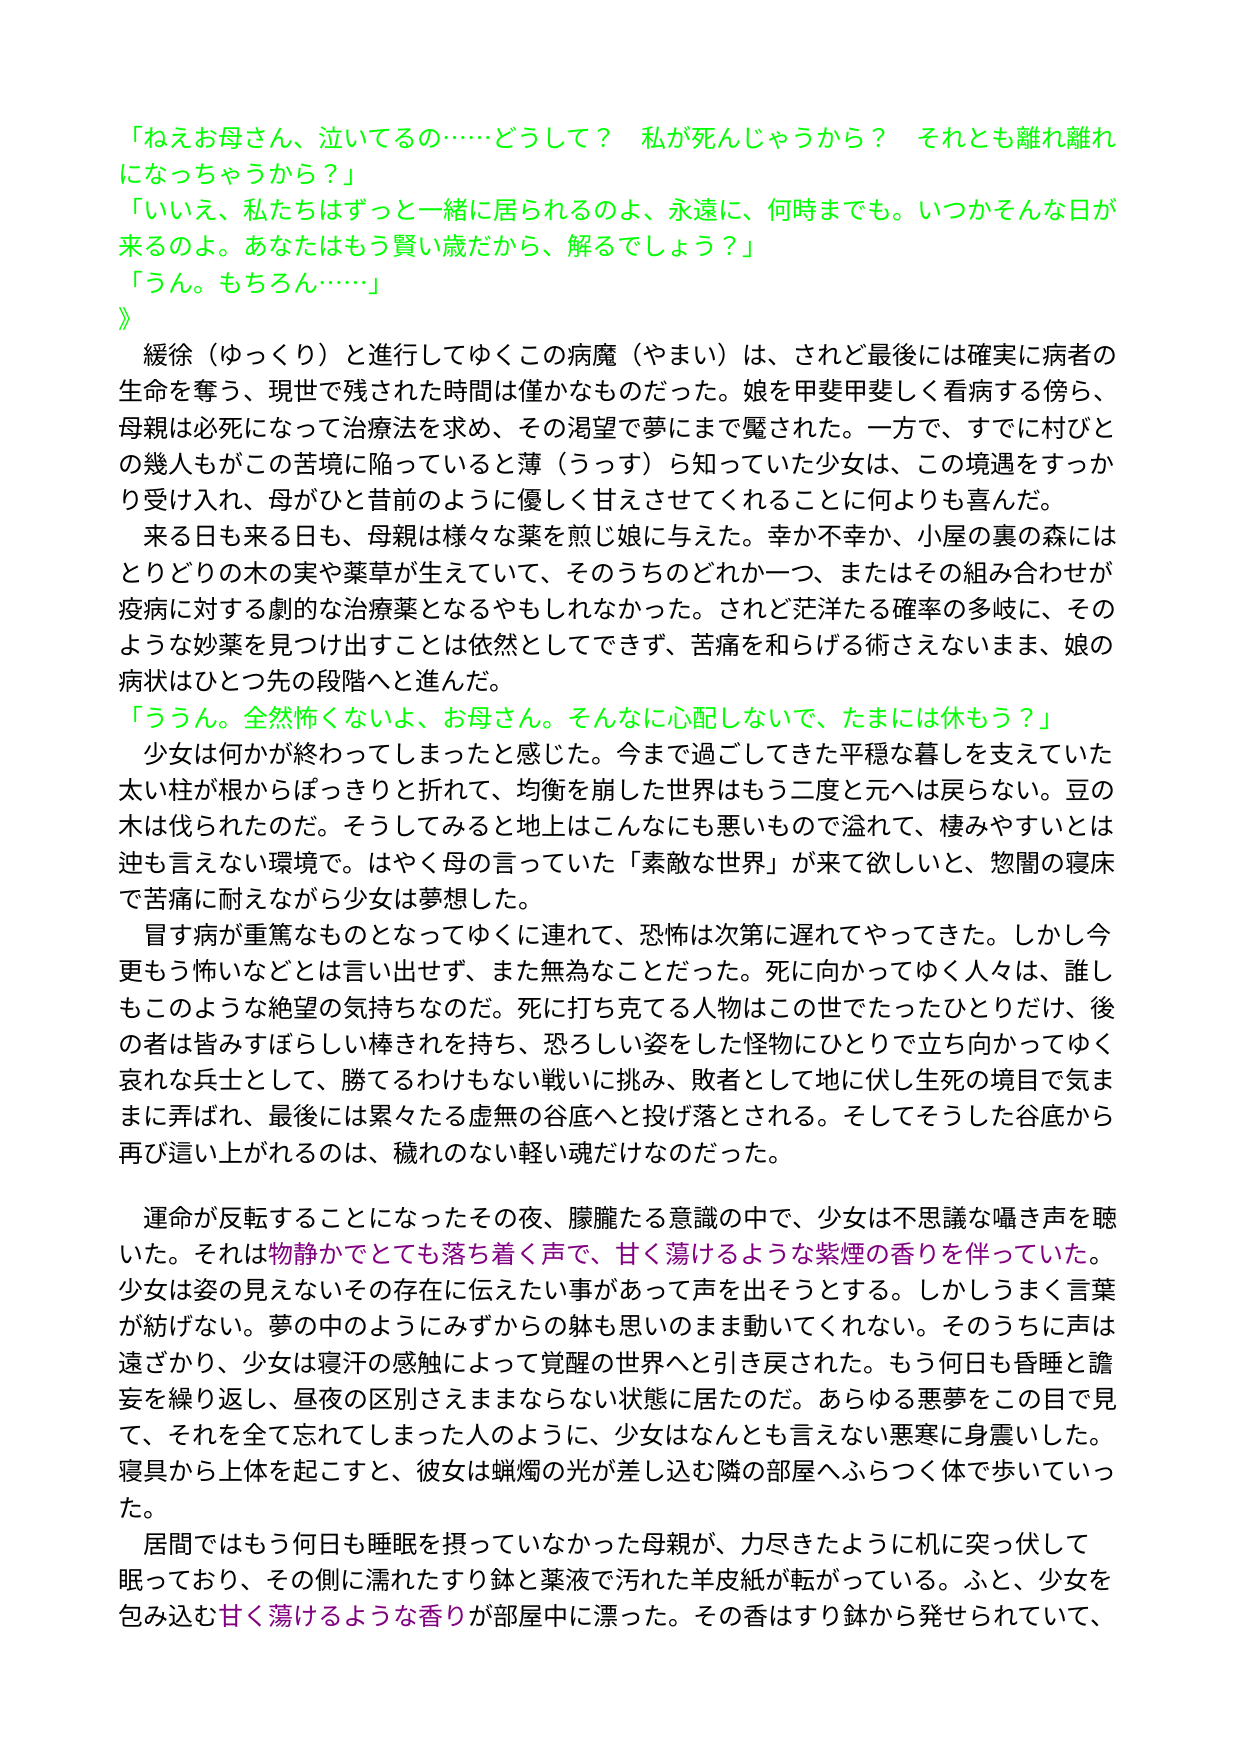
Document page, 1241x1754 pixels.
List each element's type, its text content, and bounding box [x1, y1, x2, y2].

text 「いいえ、私たちはずっと一緒に居られるのよ、永遠に、何時までも。いつかそんな日が来るのよ。あなたはもう賢い歳だから、解るでしょう？」 [118, 191, 1122, 263]
text 「ううん。全然怖くないよ、お母さん。そんなに心配しないで、たまには休もう？」 [118, 698, 1122, 734]
text 少女は何かが終わってしまったと感じた。今まで過ごしてきた平穏な暮しを支えていた太い柱が根からぽっきりと折れて、均衡を崩した世界はもう二度と元へは戻らない。豆の木は伐られたのだ。そうしてみると地上はこんなにも悪いもので溢れて、棲みやすいとは迚も言えない環境で。はやく母の言っていた「素敵な世界」が来て欲しいと、惣闇の寝床で苦痛に耐えながら少女は夢想した。 [118, 734, 1122, 916]
text 「ねえお母さん、泣いてるの……どうして？ 私が死んじゃうから？ それとも離れ離れになっちゃうから？」 [118, 118, 1122, 191]
text 運命が反転することになったその夜、朦朧たる意識の中で、少女は不思議な囁き声を聴いた。それは物静かでとても落ち着く声で、甘く蕩けるような紫煙の香りを伴っていた。少女は姿の見えないその存在に伝えたい事があって声を出そうとする。しかしうまく言葉が紡げない。夢の中のようにみずからの躰も思いのまま動いてくれない。そのうちに声は遠ざかり、少女は寝汗の感触によって覚醒の世界へと引き戻された。もう何日も昏睡と譫妄を繰り返し、昼夜の区別さえままならない状態に居たのだ。あらゆる悪夢をこの目で見て、それを全て忘れてしまった人のように、少女はなんとも言えない悪寒に身震いした。寝具から上体を起こすと、彼女は蝋燭の光が差し込む隣の部屋へふらつく体で歩いていった。 [118, 1198, 1122, 1524]
text 居間ではもう何日も睡眠を摂っていなかった母親が、力尽きたように机に突っ伏して眠っており、その側に濡れたすり鉢と薬液で汚れた羊皮紙が転がっている。ふと、少女を包み込む甘く蕩けるような香りが部屋中に漂った。その香はすり鉢から発せられていて、 [118, 1524, 1122, 1633]
text 》 [118, 299, 1122, 336]
text 緩徐（ゆっくり）と進行してゆくこの病魔（やまい）は、されど最後には確実に病者の生命を奪う、現世で残された時間は僅かなものだった。娘を甲斐甲斐しく看病する傍ら、母親は必死になって治療法を求め、その渇望で夢にまで魘された。一方で、すでに村びとの幾人もがこの苦境に陥っていると薄（うっす）ら知っていた少女は、この境遇をすっかり受け入れ、母がひと昔前のように優しく甘えさせてくれることに何よりも喜んだ。 [118, 336, 1122, 517]
text 冒す病が重篤なものとなってゆくに連れて、恐怖は次第に遅れてやってきた。しかし今更もう怖いなどとは言い出せず、また無為なことだった。死に向かってゆく人々は、誰しもこのような絶望の気持ちなのだ。死に打ち克てる人物はこの世でたったひとりだけ、後の者は皆みすぼらしい棒きれを持ち、恐ろしい姿をした怪物にひとりで立ち向かってゆく哀れな兵士として、勝てるわけもない戦いに挑み、敗者として地に伏し生死の境目で気ままに弄ばれ、最後には累々たる虚無の谷底へと投げ落とされる。そしてそうした谷底から再び這い上がれるのは、穢れのない軽い魂だけなのだった。 [118, 916, 1122, 1169]
text 来る日も来る日も、母親は様々な薬を煎じ娘に与えた。幸か不幸か、小屋の裏の森にはとりどりの木の実や薬草が生えていて、そのうちのどれか一つ、またはその組み合わせが疫病に対する劇的な治療薬となるやもしれなかった。されど茫洋たる確率の多岐に、そのような妙薬を見つけ出すことは依然としてできず、苦痛を和らげる術さえないまま、娘の病状はひとつ先の段階へと進んだ。 [118, 517, 1122, 698]
text 「うん。もちろん……」 [118, 263, 1122, 299]
